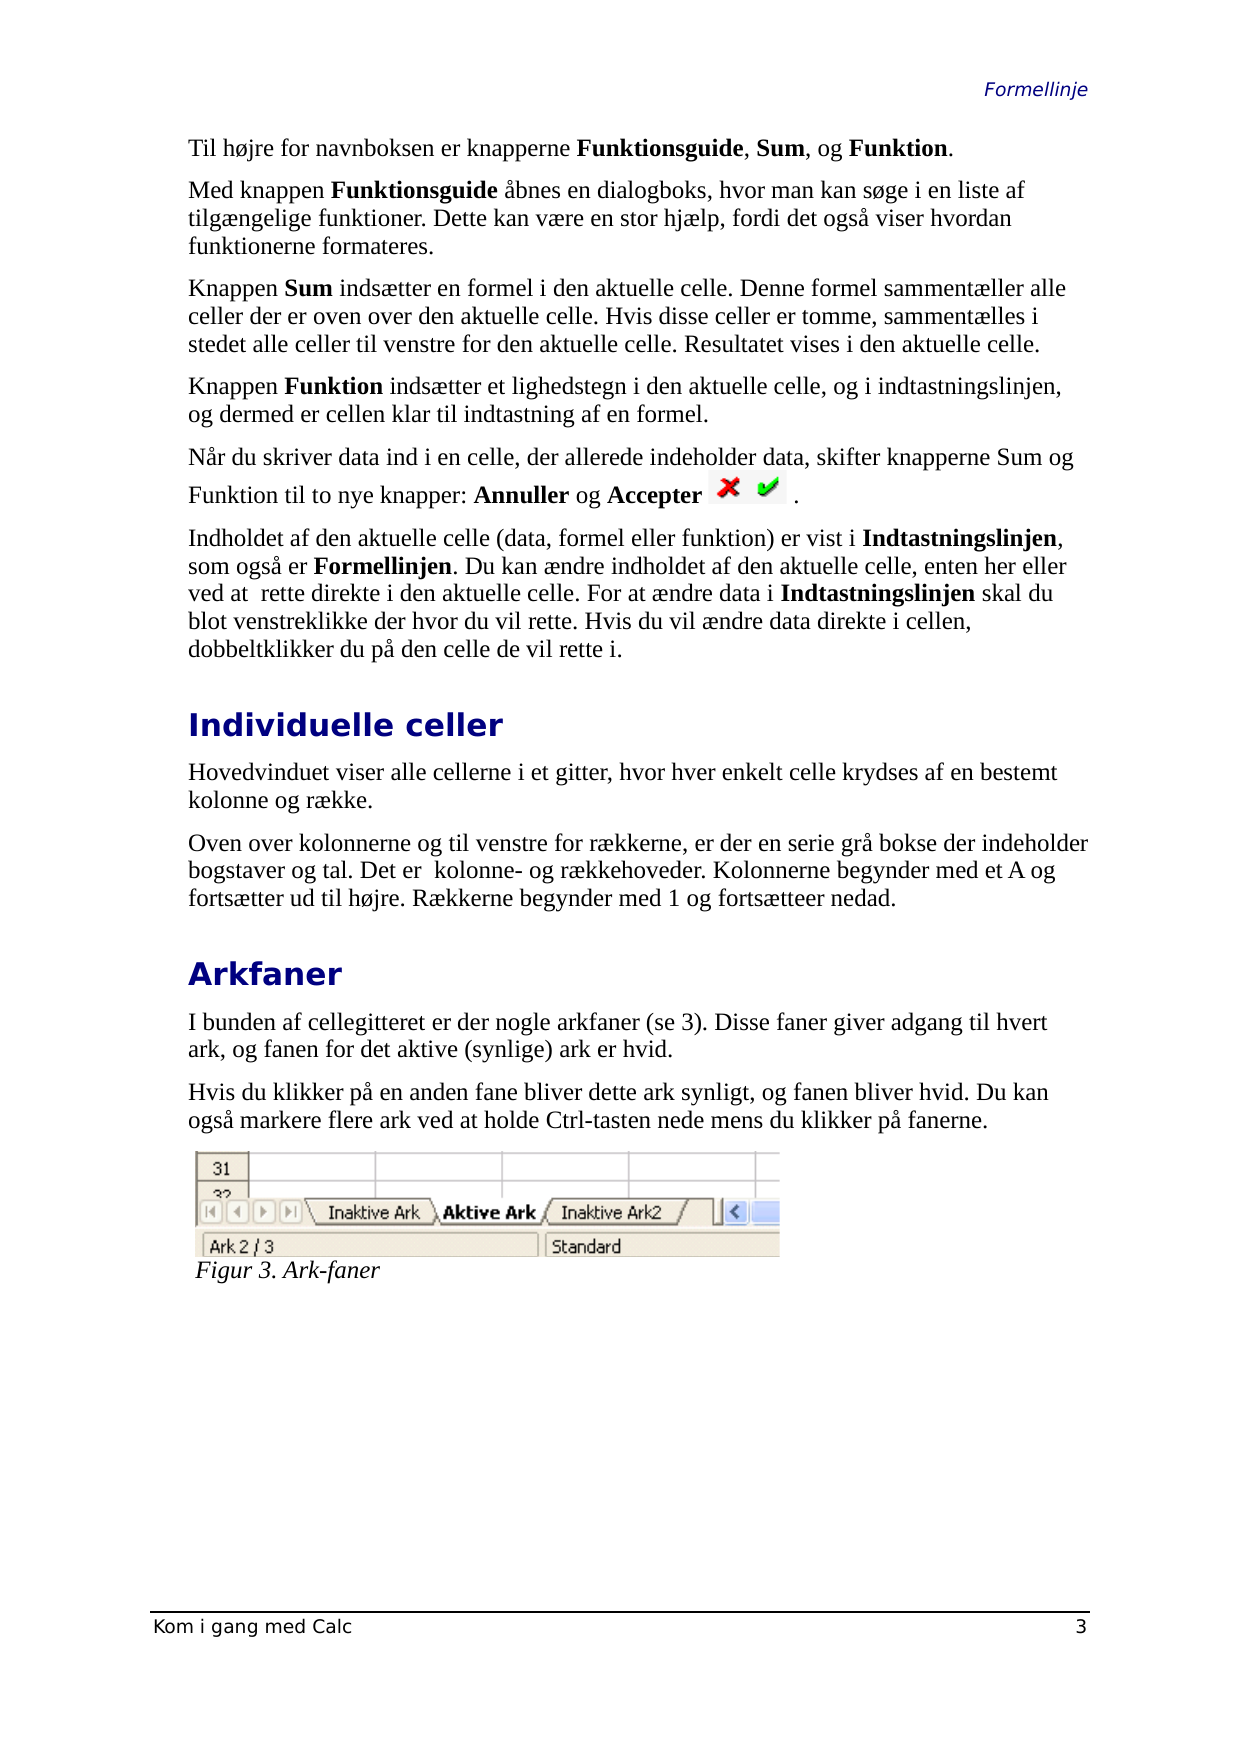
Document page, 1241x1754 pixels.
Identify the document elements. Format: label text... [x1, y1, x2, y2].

text Indholdet af den aktuelle celle (data, formel eller funktion) er vist i Indtastningslinjen, som også er Formellinjen. Du kan ændre indholdet af den aktuelle celle, enten her eller ved at rette direkte i den aktuelle celle. For at ændre data i Indtastningslinjen skal du blot venstreklikke der hvor du vil rette. Hvis du vil ændre data direkte i cellen, dobbeltklikker du på den celle de vil rette i. [188, 524, 1090, 663]
text Når du skriver data ind i en celle, der allerede indeholder data, skifter knapperne Sum og Funktion til to nye knapper: Annuller og Accepter . [188, 443, 1090, 509]
text Oven over kolonnerne og til venstre for rækkerne, er der en serie grå bokse der indeholder bogstaver og tal. Det er kolonne- og rækkehoveder. Kolonnerne begynder med et A og fortsætter ud til højre. Rækkerne begynder med 1 og fortsætteer nedad. [188, 829, 1090, 912]
text Til højre for navnboksen er knapperne Funktionsguide, Sum, og Funktion. [188, 134, 1090, 162]
subtitle Arkfaner [188, 957, 1090, 993]
text Hvis du klikker på en anden fane bliver dette ark synligt, og fanen bliver hvid. Du kan også markere flere ark ved at holde Ctrl-tasten nede mens du klikker på fanerne. [188, 1078, 1090, 1133]
text I bunden af cellegitteret er der nogle arkfaner (se Figur 3). Disse faner giver adgang til hvert ark, og fanen for det aktive (synlige) ark er hvid. [188, 1008, 1090, 1063]
text Figur 3. Ark-faner [195, 1257, 779, 1284]
picture [708, 470, 787, 504]
text Med knappen Funktionsguide åbnes en dialogboks, hvor man kan søge i en liste af tilgængelige funktioner. Dette kan være en stor hjælp, fordi det også viser hvordan funktionerne formateres. [188, 177, 1090, 260]
subtitle Individuelle celler [188, 707, 1090, 744]
text Hovedvinduet viser alle cellerne i et gitter, hvor hver enkelt celle krydses af en bestemt kolonne og række. [188, 758, 1090, 814]
text Knappen Funktion indsætter et lighedstegn i den aktuelle celle, og i indtastningslinjen, og dermed er cellen klar til indtastning af en formel. [188, 372, 1090, 428]
text Knappen Sum indsætter en formel i den aktuelle celle. Denne formel sammentæller alle celler der er oven over den aktuelle celle. Hvis disse celler er tomme, sammentælles i stedet alle celler til venstre for den aktuelle celle. Resultatet vises i den aktuelle celle. [188, 274, 1090, 358]
